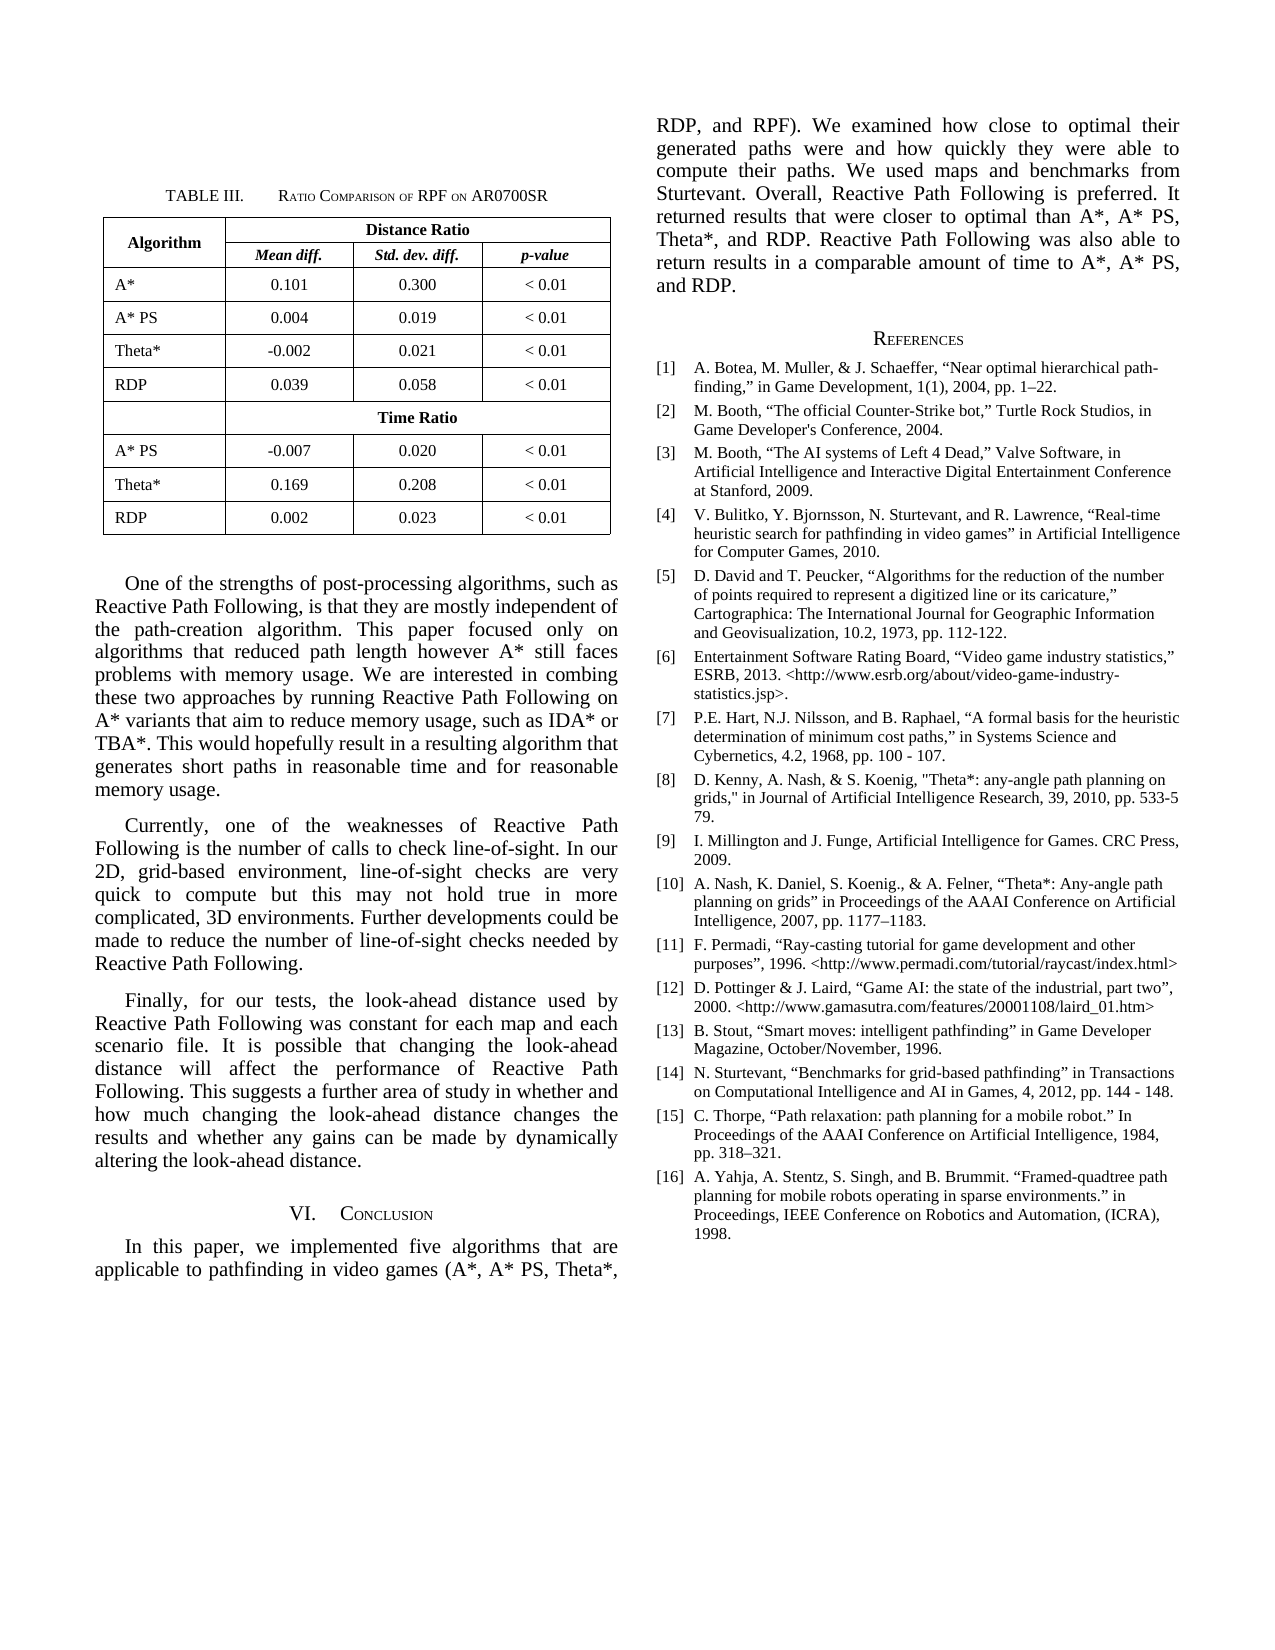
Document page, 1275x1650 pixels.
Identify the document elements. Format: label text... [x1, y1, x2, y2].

list C. Thorpe, “Path relaxation: path planning for a mobile robot.” In Proceedings of the AAAI Conference on Artificial Intelligence, 1984, pp. 318–321. [656, 1106, 1181, 1163]
list Entertainment Software Rating Board, “Video game industry statistics,” ESRB, 2013. <http://www.esrb.org/about/video-game-industry-statistics.jsp>. [656, 647, 1181, 703]
table_header Algorithm [104, 218, 225, 267]
table_cell < 0.01 [483, 435, 610, 467]
table_cell 0.020 [354, 435, 482, 467]
table_header Distance Ratio [226, 218, 610, 242]
table_cell A* PS [104, 435, 225, 467]
table_cell < 0.01 [483, 368, 610, 401]
table_cell < 0.01 [483, 302, 610, 334]
table_cell 0.002 [226, 502, 353, 534]
table_cell [104, 402, 225, 434]
list B. Stout, “Smart moves: intelligent pathfinding” in Game Developer Magazine, October/November, 1996. [656, 1021, 1181, 1058]
table_cell -0.002 [226, 335, 353, 367]
list P.E. Hart, N.J. Nilsson, and B. Raphael, “A formal basis for the heuristic determination of minimum cost paths,” in Systems Science and Cybernetics, 4.2, 1968, pp. 100 - 107. [656, 708, 1181, 765]
subtitle Conclusion [94, 1201, 619, 1225]
table_cell 0.208 [354, 468, 482, 501]
text In this paper, we implemented five algorithms that are applicable to pathfinding in video games (A*, A* PS, Theta*, [94, 1233, 619, 1281]
table_cell 0.169 [226, 468, 353, 501]
table_cell p-value [483, 243, 610, 267]
list M. Booth, “The official Counter-Strike bot,” Turtle Rock Studios, in Game Developer's Conference, 2004. [656, 401, 1181, 439]
table_cell Std. dev. diff. [354, 243, 482, 267]
table_cell A* [104, 268, 225, 301]
table_cell < 0.01 [483, 502, 610, 534]
text Finally, for our tests, the look-ahead distance used by Reactive Path Following was constant for each map and each scenario file. It is possible that changing the look-ahead distance will affect the performance of Reactive Path Following. This suggests a further area of study in whether and how much changing the look-ahead distance changes the results and whether any gains can be made by dynamically altering the look-ahead distance. [94, 987, 619, 1172]
table_cell 0.004 [226, 302, 353, 334]
table_cell Mean diff. [226, 243, 353, 267]
list D. David and T. Peucker, “Algorithms for the reduction of the number of points required to represent a digitized line or its caricature,” Cartographica: The International Journal for Geographic Information and Geovisualization, 10.2, 1973, pp. 112-122. [656, 567, 1181, 642]
table_cell 0.058 [354, 368, 482, 401]
table_cell Theta* [104, 468, 225, 501]
list D. Kenny, A. Nash, & S. Koenig, "Theta*: any-angle path planning on grids," in Journal of Artificial Intelligence Research, 39, 2010, pp. 533-5 79. [656, 770, 1181, 826]
table_cell Time Ratio [226, 402, 610, 434]
table_cell < 0.01 [483, 268, 610, 301]
list M. Booth, “The AI systems of Left 4 Dead,” Valve Software, in Artificial Intelligence and Interactive Digital Entertainment Conference at Stanford, 2009. [656, 444, 1181, 500]
list A. Nash, K. Daniel, S. Koenig., & A. Felner, “Theta*: Any-angle path planning on grids” in Proceedings of the AAAI Conference on Artificial Intelligence, 2007, pp. 1177–1183. [656, 874, 1181, 930]
table_cell < 0.01 [483, 335, 610, 367]
table_cell 0.023 [354, 502, 482, 534]
list I. Millington and J. Funge, Artificial Intelligence for Games. CRC Press, 2009. [656, 831, 1181, 869]
table_cell 0.039 [226, 368, 353, 401]
list V. Bulitko, Y. Bjornsson, N. Sturtevant, and R. Lawrence, “Real-time heuristic search for pathfinding in video games” in Artificial Intelligence for Computer Games, 2010. [656, 505, 1181, 562]
text Currently, one of the weaknesses of Reactive Path Following is the number of calls to check line-of-sight. In our 2D, grid-based environment, line-of-sight checks are very quick to compute but this may not hold true in more complicated, 3D environments. Further developments could be made to reduce the number of line-of-sight checks needed by Reactive Path Following. [94, 813, 619, 975]
list Ratio Comparison of RPF on AR0700SR [94, 186, 619, 205]
table_cell 0.101 [226, 268, 353, 301]
subtitle References [656, 326, 1181, 350]
list A. Botea, M. Muller, & J. Schaeffer, “Near optimal hierarchical path-finding,” in Game Development, 1(1), 2004, pp. 1–22. [656, 358, 1181, 396]
table_cell -0.007 [226, 435, 353, 467]
table_cell RDP [104, 502, 225, 534]
list N. Sturtevant, “Benchmarks for grid-based pathfinding” in Transactions on Computational Intelligence and AI in Games, 4, 2012, pp. 144 - 148. [656, 1064, 1181, 1101]
text RDP, and RPF). We examined how close to optimal their generated paths were and how quickly they were able to compute their paths. We used maps and benchmarks from Sturtevant. Overall, Reactive Path Following is preferred. It returned results that were closer to optimal than A*, A* PS, Theta*, and RDP. Reactive Path Following was also able to return results in a comparable amount of time to A*, A* PS, and RDP. [656, 112, 1181, 297]
table_cell 0.021 [354, 335, 482, 367]
list D. Pottinger & J. Laird, “Game AI: the state of the industrial, part two”, 2000. <http://www.gamasutra.com/features/20001108/laird_01.htm> [656, 978, 1181, 1016]
table_cell A* PS [104, 302, 225, 334]
table_cell 0.300 [354, 268, 482, 301]
list A. Yahja, A. Stentz, S. Singh, and B. Brummit. “Framed-quadtree path planning for mobile robots operating in sparse environments.” in Proceedings, IEEE Conference on Robotics and Automation, (ICRA), 1998. [656, 1168, 1181, 1243]
table_cell RDP [104, 368, 225, 401]
list F. Permadi, “Ray-casting tutorial for game development and other purposes”, 1996. <http://www.permadi.com/tutorial/raycast/index.html> [656, 936, 1181, 973]
text One of the strengths of post-processing algorithms, such as Reactive Path Following, is that they are mostly independent of the path-creation algorithm. This paper focused only on algorithms that reduced path length however A* still faces problems with memory usage. We are interested in combing these two approaches by running Reactive Path Following on A* variants that aim to reduce memory usage, such as IDA* or TBA*. This would hopefully result in a resulting algorithm that generates short paths in reasonable time and for reasonable memory usage. [94, 571, 619, 801]
table_cell Theta* [104, 335, 225, 367]
table_cell < 0.01 [483, 468, 610, 501]
table_cell 0.019 [354, 302, 482, 334]
